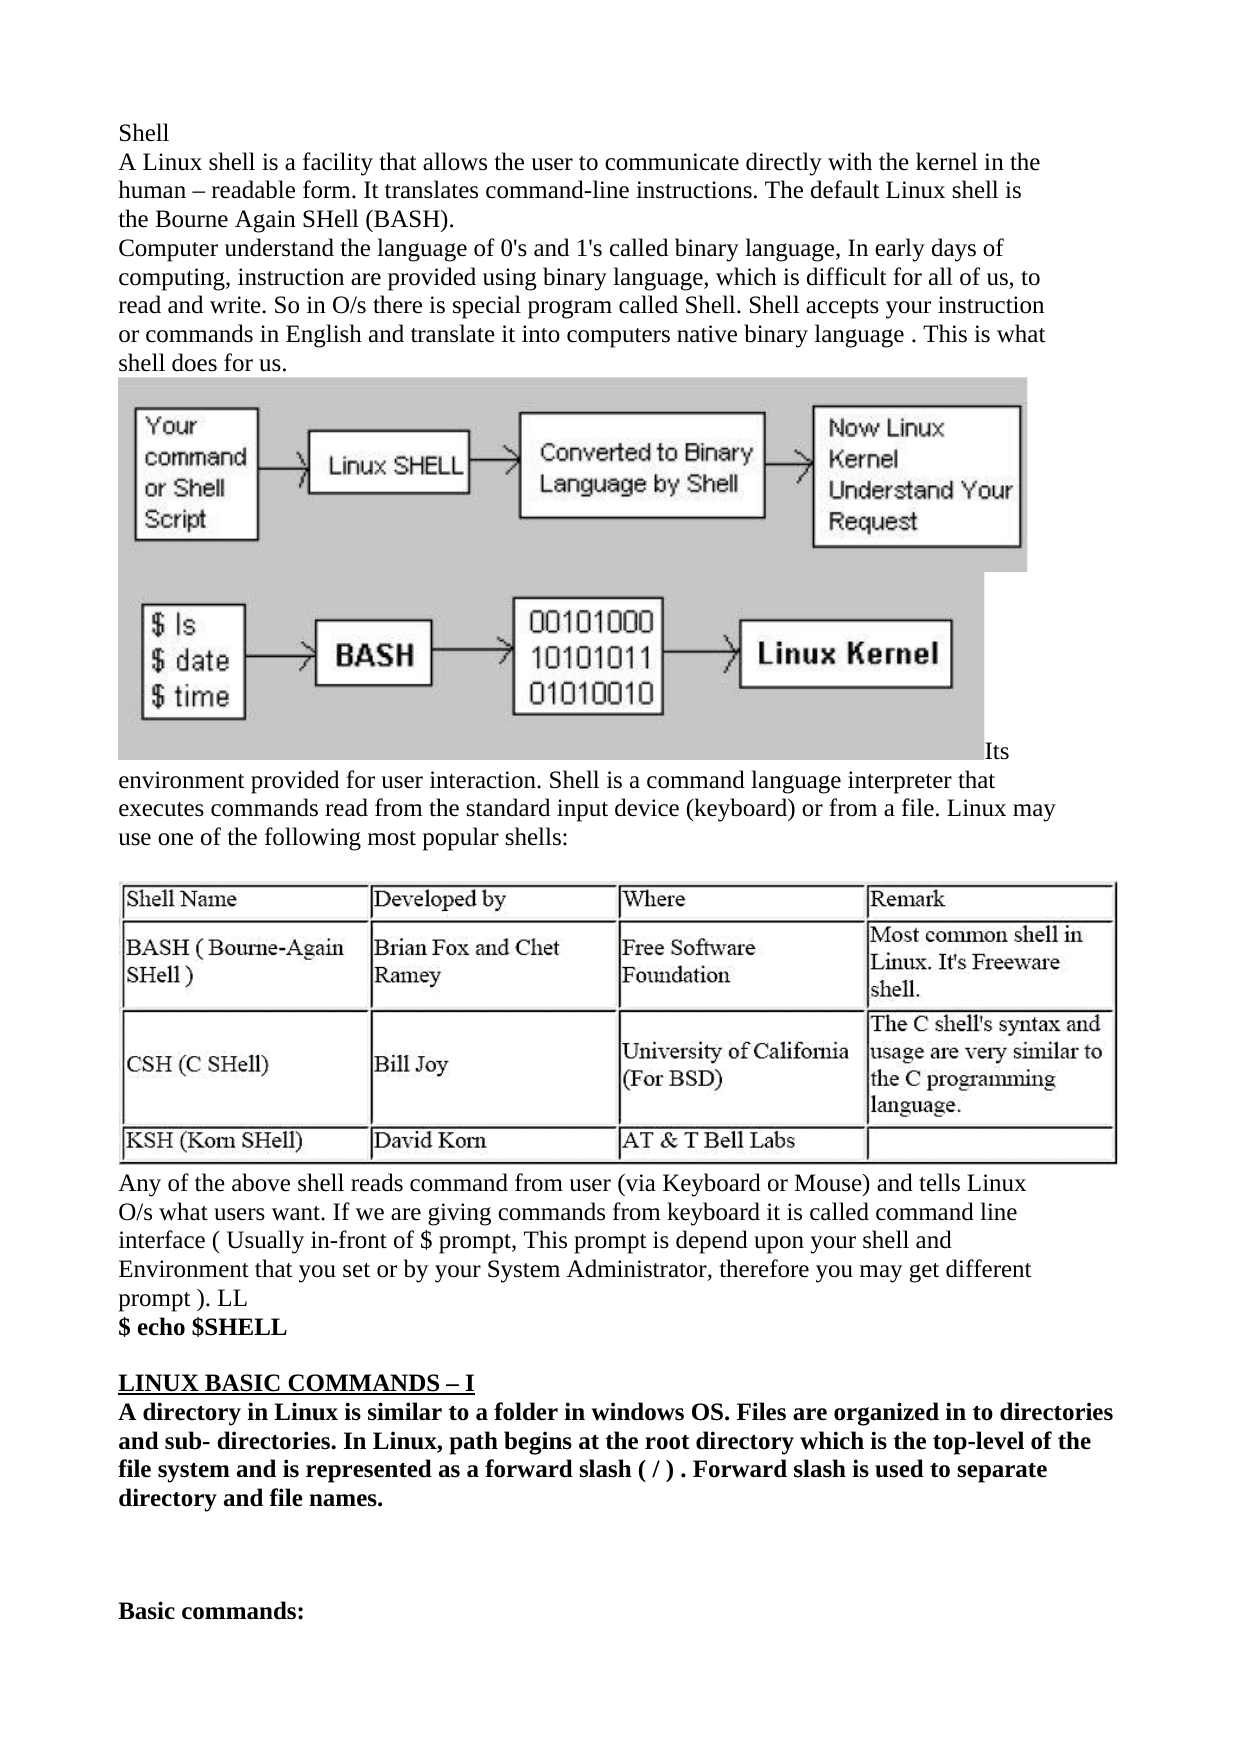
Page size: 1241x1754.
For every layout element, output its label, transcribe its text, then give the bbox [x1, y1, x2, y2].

text A Linux shell is a facility that allows the user to communicate directly with the kernel in the [118, 147, 1122, 176]
text $ echo $SHELL [118, 1312, 1122, 1340]
text read and write. So in O/s there is special program called Shell. Shell accepts your instruction [118, 291, 1122, 319]
text human – readable form. It translates command-line instructions. The default Linux shell is [118, 176, 1122, 204]
text Environment that you set or by your System Administrator, therefore you may get different [118, 1254, 1122, 1283]
text Basic commands: [118, 1596, 1122, 1625]
text the Bourne Again SHell (BASH). [118, 204, 1122, 233]
text file system and is represented as a forward slash ( / ) . Forward slash is used to separate [118, 1454, 1122, 1483]
text and sub- directories. In Linux, path begins at the root directory which is the top-level of the [118, 1426, 1122, 1454]
text Any of the above shell reads command from user (via Keyboard or Mouse) and tells Linux [118, 1168, 1122, 1197]
text directory and file names. [118, 1483, 1122, 1512]
text interface ( Usually in-front of $ prompt, This prompt is depend upon your shell and [118, 1225, 1122, 1254]
text Its environment provided for user interaction. Shell is a command language interpreter that [118, 572, 1122, 793]
text computing, instruction are provided using binary language, which is difficult for all of us, to [118, 262, 1122, 291]
text A directory in Linux is similar to a folder in windows OS. Files are organized in to directories [118, 1397, 1122, 1426]
text executes commands read from the standard input device (keyboard) or from a file. Linux may [118, 793, 1122, 822]
text prompt ). LL [118, 1283, 1122, 1312]
text Computer understand the language of 0's and 1's called binary language, In early days of [118, 233, 1122, 262]
text or commands in English and translate it into computers native binary language . This is what [118, 319, 1122, 348]
text O/s what users want. If we are giving commands from keyboard it is called command line [118, 1197, 1122, 1225]
text use one of the following most popular shells: [118, 822, 1122, 851]
text Shell [118, 118, 1122, 147]
text shell does for us. [118, 348, 1122, 377]
text LINUX BASIC COMMANDS – I [118, 1368, 1122, 1397]
